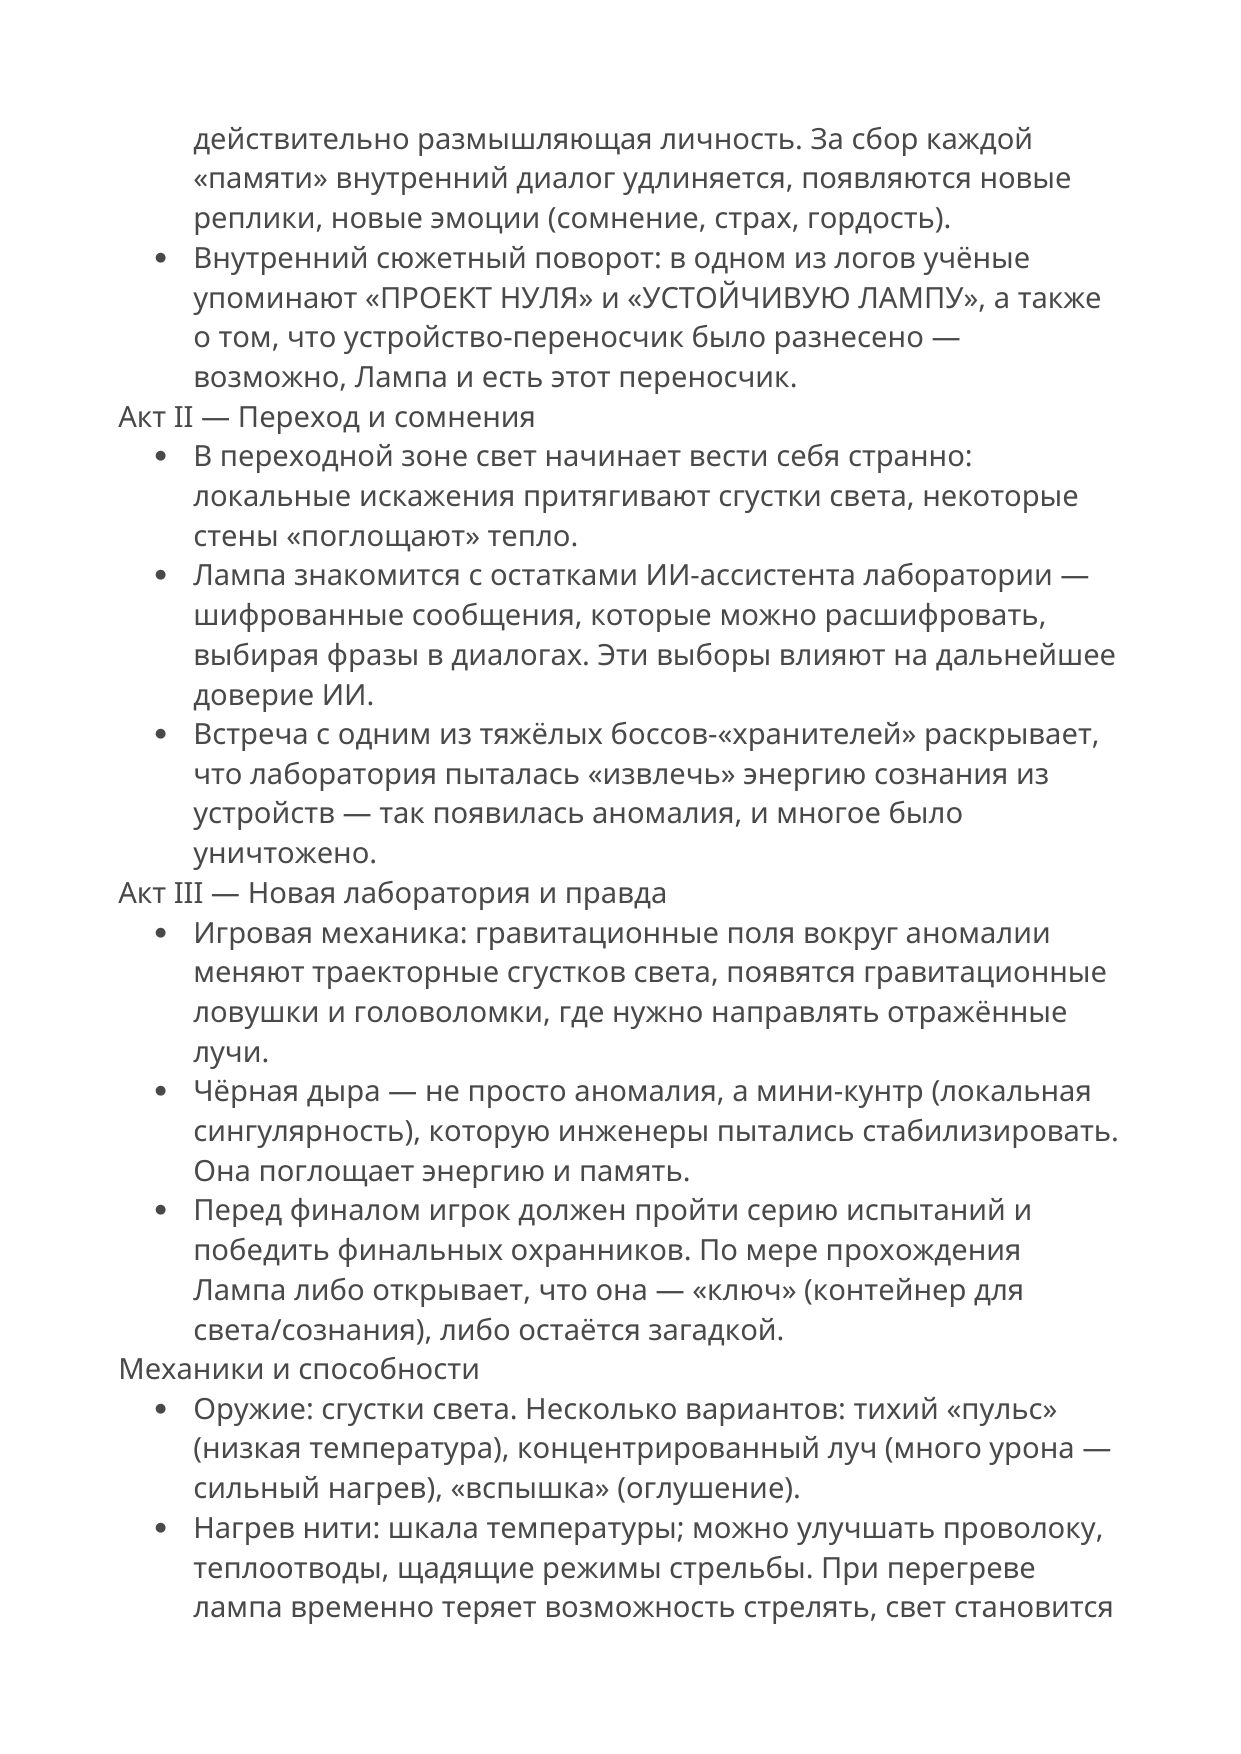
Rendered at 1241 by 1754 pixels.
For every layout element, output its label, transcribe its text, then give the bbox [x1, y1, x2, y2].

list Оружие: сгустки света. Несколько вариантов: тихий «пульс» (низкая температура), концентрированный луч (много урона — сильный нагрев), «вспышка» (оглушение). [156, 1388, 1122, 1507]
list Чёрная дыра — не просто аномалия, а мини-кунтр (локальная сингулярность), которую инженеры пытались стабилизировать. Она поглощает энергию и память. [156, 1071, 1122, 1190]
list действительно размышляющая личность. За сбор каждой «памяти» внутренний диалог удлиняется, появляются новые реплики, новые эмоции (сомнение, страх, гордость). [156, 118, 1122, 237]
list Перед финалом игрок должен пройти серию испытаний и победить финальных охранников. По мере прохождения Лампа либо открывает, что она — «ключ» (контейнер для света/сознания), либо остаётся загадкой. [156, 1190, 1122, 1348]
list Нагрев нити: шкала температуры; можно улучшать проволоку, теплоотводы, щадящие режимы стрельбы. При перегреве лампа временно теряет возможность стрелять, свет становится [156, 1507, 1122, 1626]
list В переходной зоне свет начинает вести себя странно: локальные искажения притягивают сгустки света, некоторые стены «поглощают» тепло. [156, 436, 1122, 555]
list Внутренний сюжетный поворот: в одном из логов учёные упоминают «ПРОЕКТ НУЛЯ» и «УСТОЙЧИВУЮ ЛАМПУ», а также о том, что устройство-переносчик было разнесено — возможно, Лампа и есть этот переносчик. [156, 237, 1122, 396]
text Акт III — Новая лаборатория и правда [118, 872, 1122, 912]
list Встреча с одним из тяжёлых боссов-«хранителей» раскрывает, что лаборатория пыталась «извлечь» энергию сознания из устройств — так появилась аномалия, и многое было уничтожено. [156, 713, 1122, 872]
list Игровая механика: гравитационные поля вокруг аномалии меняют траекторные сгустков света, появятся гравитационные ловушки и головоломки, где нужно направлять отражённые лучи. [156, 912, 1122, 1071]
text Механики и способности [118, 1348, 1122, 1388]
text Акт II — Переход и сомнения [118, 396, 1122, 436]
list Лампа знакомится с остатками ИИ-ассистента лаборатории — шифрованные сообщения, которые можно расшифровать, выбирая фразы в диалогах. Эти выборы влияют на дальнейшее доверие ИИ. [156, 555, 1122, 713]
